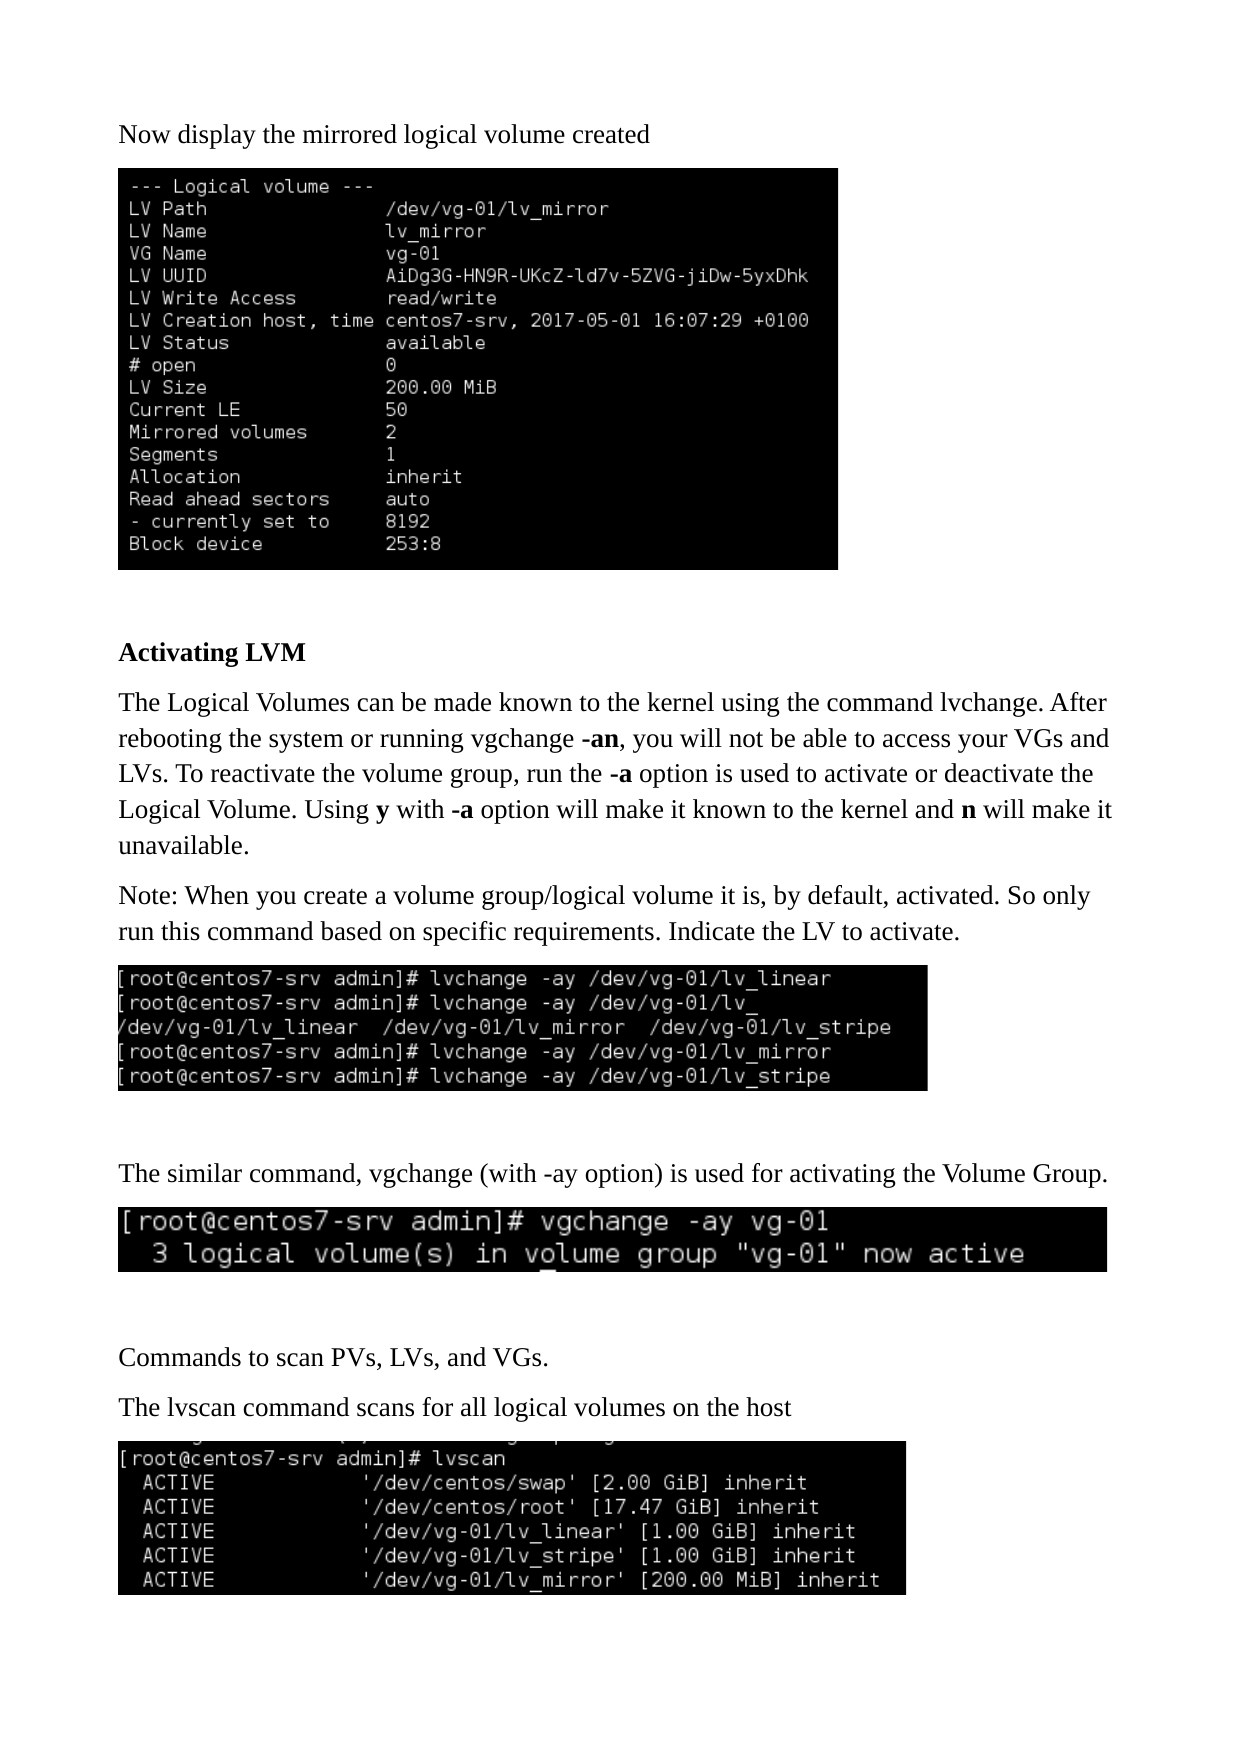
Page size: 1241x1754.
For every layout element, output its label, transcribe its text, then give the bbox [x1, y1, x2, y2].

text Commands to scan PVs, LVs, and VGs. [118, 1341, 1122, 1372]
text Activating LVM [118, 636, 1122, 667]
picture [118, 1441, 907, 1595]
text The similar command, vgchange (with -ay option) is used for activating the Volume Group. [118, 1157, 1122, 1188]
text The lvscan command scans for all logical volumes on the host [118, 1391, 1122, 1422]
picture [118, 168, 839, 570]
text The Logical Volumes can be made known to the kernel using the command lvchange. After rebooting the system or running vgchange -an, you will not be able to access your VGs and LVs. To reactivate the volume group, run the -a option is used to activate or deactivate the Logical Volume. Using y with -a option will make it known to the kernel and n will make it unavailable. [118, 686, 1122, 860]
picture [118, 1207, 1108, 1272]
text Now display the mirrored logical volume created [118, 118, 1122, 149]
picture [118, 965, 928, 1091]
text Note: When you create a volume group/logical volume it is, by default, activated. So only run this command based on specific requirements. Indicate the LV to activate. [118, 879, 1122, 946]
